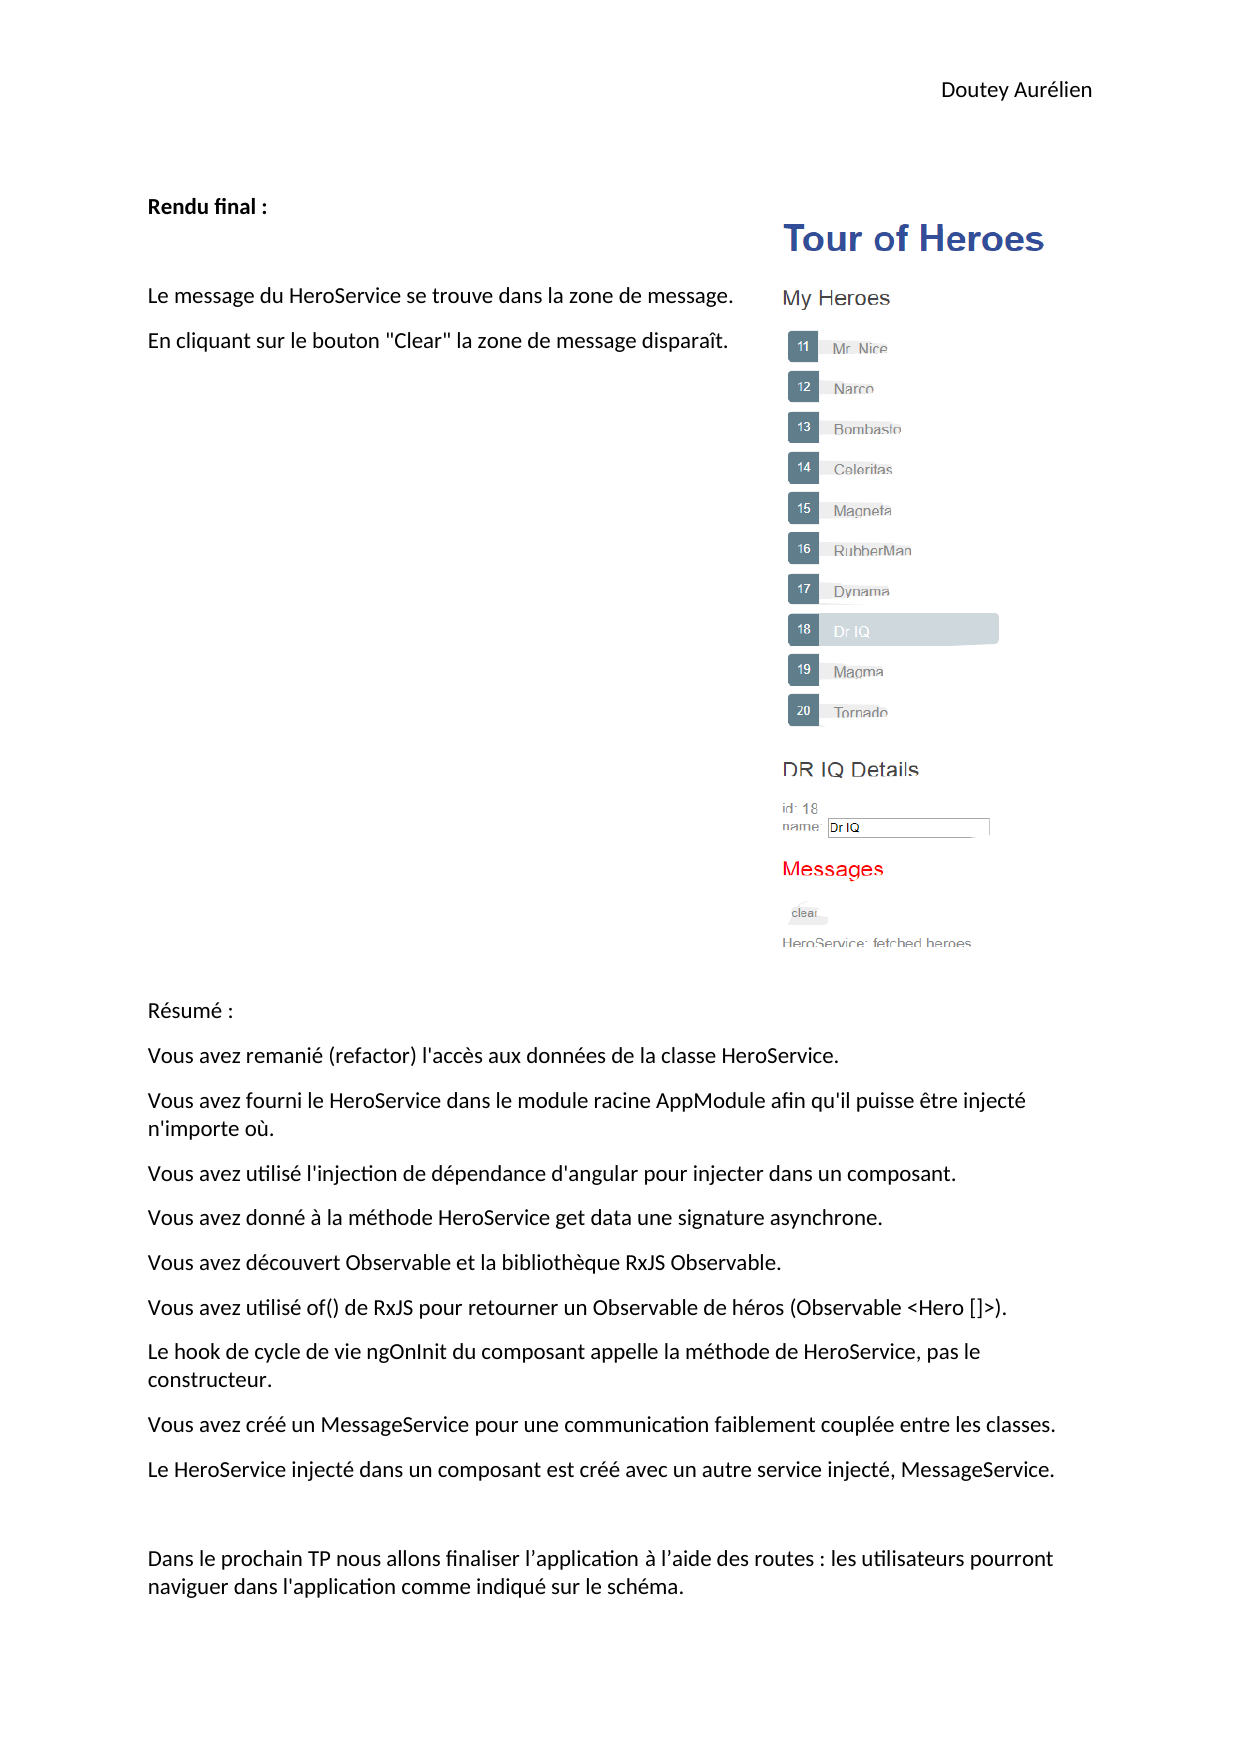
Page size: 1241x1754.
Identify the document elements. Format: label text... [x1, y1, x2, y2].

text [818, 326, 1093, 354]
text Vous avez fourni le HeroService dans le module racine AppModule afin qu'il puisse être injecté n'importe où. [148, 1086, 1093, 1142]
text [806, 282, 1093, 310]
text Vous avez créé un MessageService pour une communication faiblement couplée entre les classes. [148, 1410, 1093, 1438]
text Résumé : [148, 997, 1093, 1025]
text En cliquant sur le bouton "Clear" la zone de message disparaît. [148, 326, 790, 354]
text Vous avez utilisé of() de RxJS pour retourner un Observable de héros (Observable <Hero []>). [148, 1293, 1093, 1321]
text Vous avez découvert Observable et la bibliothèque RxJS Observable. [148, 1248, 1093, 1276]
text Vous avez remanié (refactor) l'accès aux données de la classe HeroService. [148, 1041, 1093, 1069]
text Dans le prochain TP nous allons finaliser l’application à l’aide des routes : les utilisateurs pourront naviguer dans l'application comme indiqué sur le schéma. [148, 1544, 1093, 1600]
text Vous avez utilisé l'injection de dépendance d'angular pour injecter dans un composant. [148, 1159, 1093, 1187]
text Rendu final : [148, 192, 1093, 220]
text Le message du HeroService se trouve dans la zone de message. [148, 282, 801, 310]
text Le HeroService injecté dans un composant est créé avec un autre service injecté, MessageService. [148, 1455, 1093, 1483]
text Le hook de cycle de vie ngOnInit du composant appelle la méthode de HeroService, pas le constructeur. [148, 1337, 1093, 1393]
text Vous avez donné à la méthode HeroService get data une signature asynchrone. [148, 1203, 1093, 1231]
